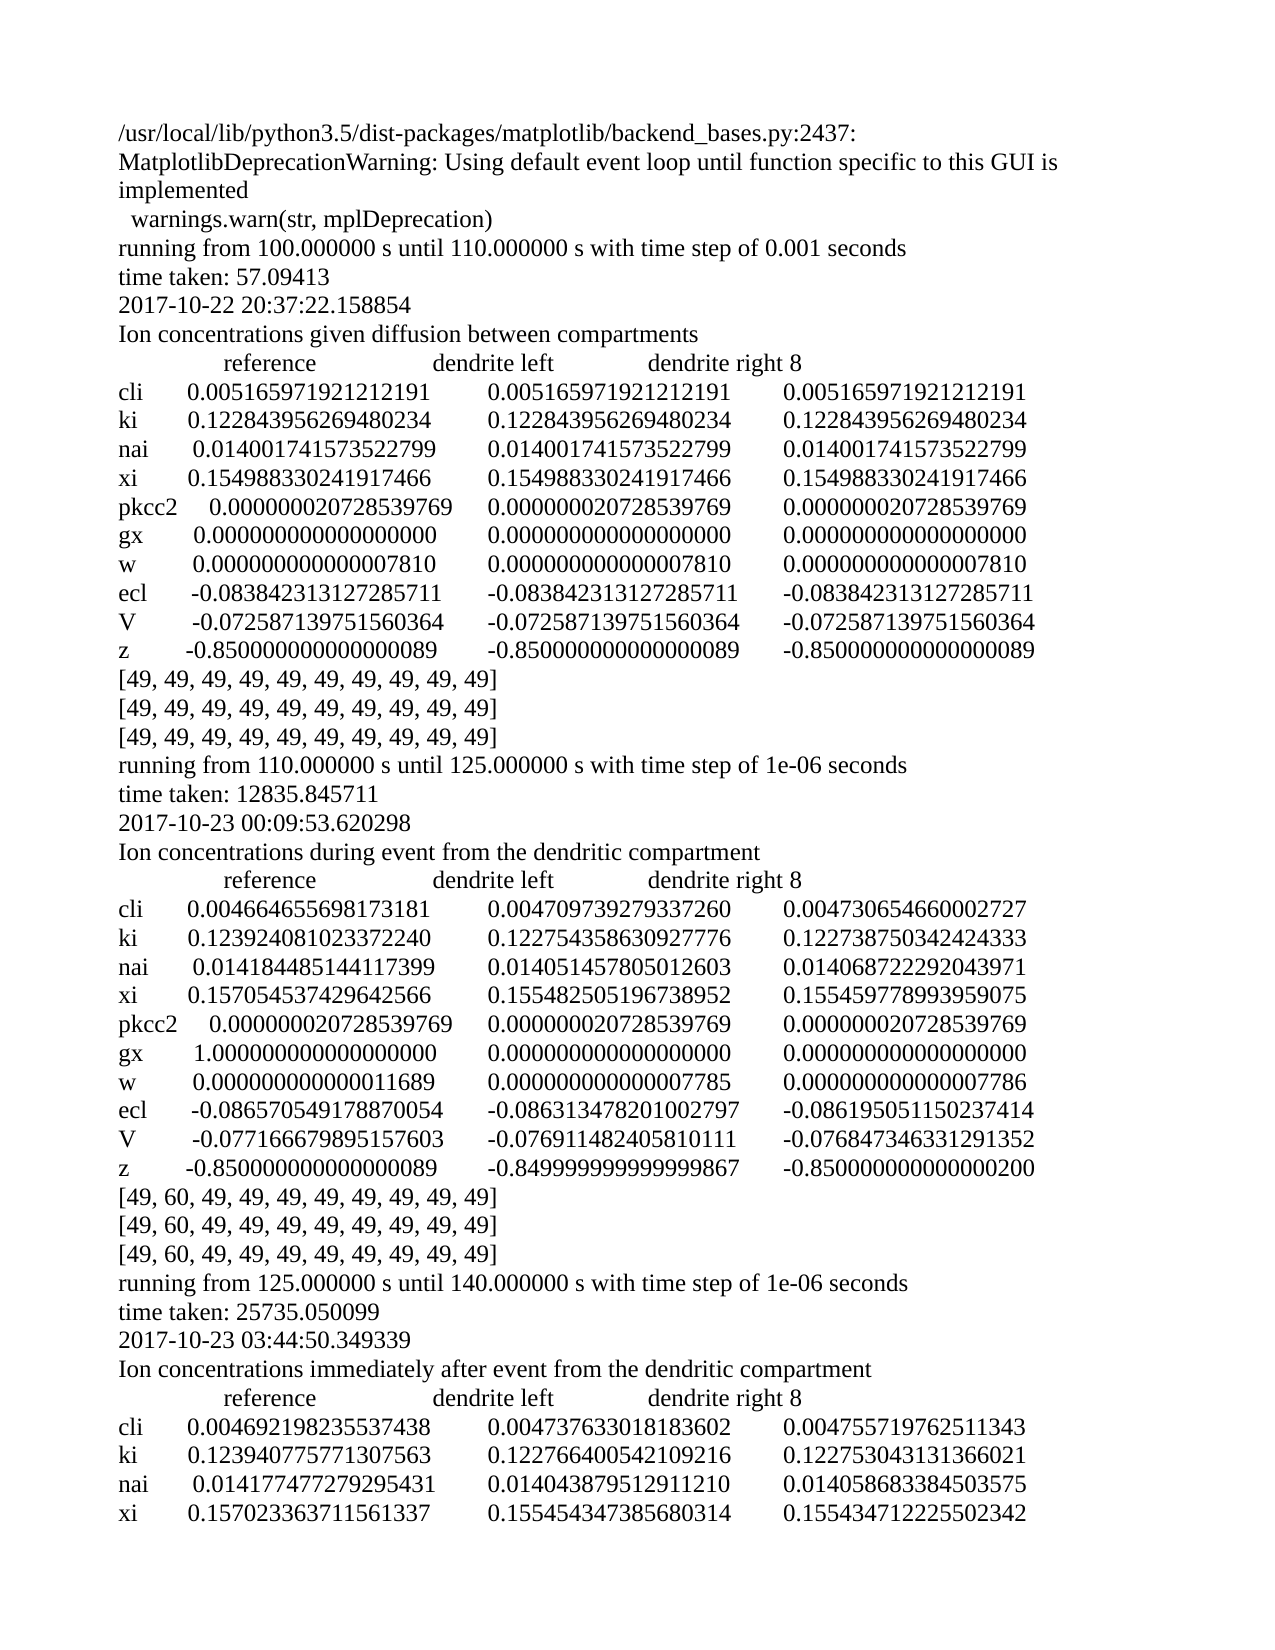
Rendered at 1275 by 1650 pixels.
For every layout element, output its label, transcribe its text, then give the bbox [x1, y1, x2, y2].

text running from 100.000000 s until 110.000000 s with time step of 0.001 seconds [118, 233, 1157, 262]
text Ion concentrations immediately after event from the dendritic compartment [118, 1354, 1157, 1383]
text ki 0.123940775771307563 0.122766400542109216 0.122753043131366021 [118, 1441, 1157, 1469]
text [49, 60, 49, 49, 49, 49, 49, 49, 49, 49] [118, 1182, 1157, 1211]
text w 0.000000000000007810 0.000000000000007810 0.000000000000007810 [118, 549, 1157, 578]
text 2017-10-22 20:37:22.158854 [118, 291, 1157, 319]
text cli 0.005165971921212191 0.005165971921212191 0.005165971921212191 [118, 377, 1157, 406]
text ecl -0.083842313127285711 -0.083842313127285711 -0.083842313127285711 [118, 578, 1157, 607]
text cli 0.004664655698173181 0.004709739279337260 0.004730654660002727 [118, 894, 1157, 923]
text pkcc2 0.000000020728539769 0.000000020728539769 0.000000020728539769 [118, 492, 1157, 521]
text xi 0.154988330241917466 0.154988330241917466 0.154988330241917466 [118, 463, 1157, 492]
text reference dendrite left dendrite right 8 [118, 1383, 1157, 1412]
text [49, 49, 49, 49, 49, 49, 49, 49, 49, 49] [118, 664, 1157, 693]
text time taken: 12835.845711 [118, 779, 1157, 808]
text [49, 60, 49, 49, 49, 49, 49, 49, 49, 49] [118, 1211, 1157, 1239]
text running from 110.000000 s until 125.000000 s with time step of 1e-06 seconds [118, 751, 1157, 779]
text nai 0.014184485144117399 0.014051457805012603 0.014068722292043971 [118, 952, 1157, 981]
text gx 1.000000000000000000 0.000000000000000000 0.000000000000000000 [118, 1038, 1157, 1067]
text nai 0.014001741573522799 0.014001741573522799 0.014001741573522799 [118, 434, 1157, 463]
text nai 0.014177477279295431 0.014043879512911210 0.014058683384503575 [118, 1469, 1157, 1498]
text 2017-10-23 00:09:53.620298 [118, 808, 1157, 837]
text [49, 60, 49, 49, 49, 49, 49, 49, 49, 49] [118, 1239, 1157, 1268]
text V -0.077166679895157603 -0.076911482405810111 -0.076847346331291352 [118, 1124, 1157, 1153]
text Ion concentrations during event from the dendritic compartment [118, 837, 1157, 866]
text [49, 49, 49, 49, 49, 49, 49, 49, 49, 49] [118, 693, 1157, 722]
text xi 0.157054537429642566 0.155482505196738952 0.155459778993959075 [118, 981, 1157, 1009]
text z -0.850000000000000089 -0.850000000000000089 -0.850000000000000089 [118, 636, 1157, 664]
text z -0.850000000000000089 -0.849999999999999867 -0.850000000000000200 [118, 1153, 1157, 1182]
text /usr/local/lib/python3.5/dist-packages/matplotlib/backend_bases.py:2437: MatplotlibDeprecationWarning: Using default event loop until function specific to this GUI is implemented [118, 118, 1157, 204]
text V -0.072587139751560364 -0.072587139751560364 -0.072587139751560364 [118, 607, 1157, 636]
text xi 0.157023363711561337 0.155454347385680314 0.155434712225502342 [118, 1498, 1157, 1527]
text 2017-10-23 03:44:50.349339 [118, 1326, 1157, 1354]
text cli 0.004692198235537438 0.004737633018183602 0.004755719762511343 [118, 1412, 1157, 1441]
text running from 125.000000 s until 140.000000 s with time step of 1e-06 seconds [118, 1268, 1157, 1297]
text pkcc2 0.000000020728539769 0.000000020728539769 0.000000020728539769 [118, 1009, 1157, 1038]
text time taken: 25735.050099 [118, 1297, 1157, 1326]
text reference dendrite left dendrite right 8 [118, 866, 1157, 894]
text reference dendrite left dendrite right 8 [118, 348, 1157, 377]
text ki 0.122843956269480234 0.122843956269480234 0.122843956269480234 [118, 406, 1157, 434]
text [49, 49, 49, 49, 49, 49, 49, 49, 49, 49] [118, 722, 1157, 751]
text w 0.000000000000011689 0.000000000000007785 0.000000000000007786 [118, 1067, 1157, 1096]
text ecl -0.086570549178870054 -0.086313478201002797 -0.086195051150237414 [118, 1096, 1157, 1124]
text Ion concentrations given diffusion between compartments [118, 319, 1157, 348]
text gx 0.000000000000000000 0.000000000000000000 0.000000000000000000 [118, 521, 1157, 549]
text ki 0.123924081023372240 0.122754358630927776 0.122738750342424333 [118, 923, 1157, 952]
text time taken: 57.09413 [118, 262, 1157, 291]
text warnings.warn(str, mplDeprecation) [118, 204, 1157, 233]
